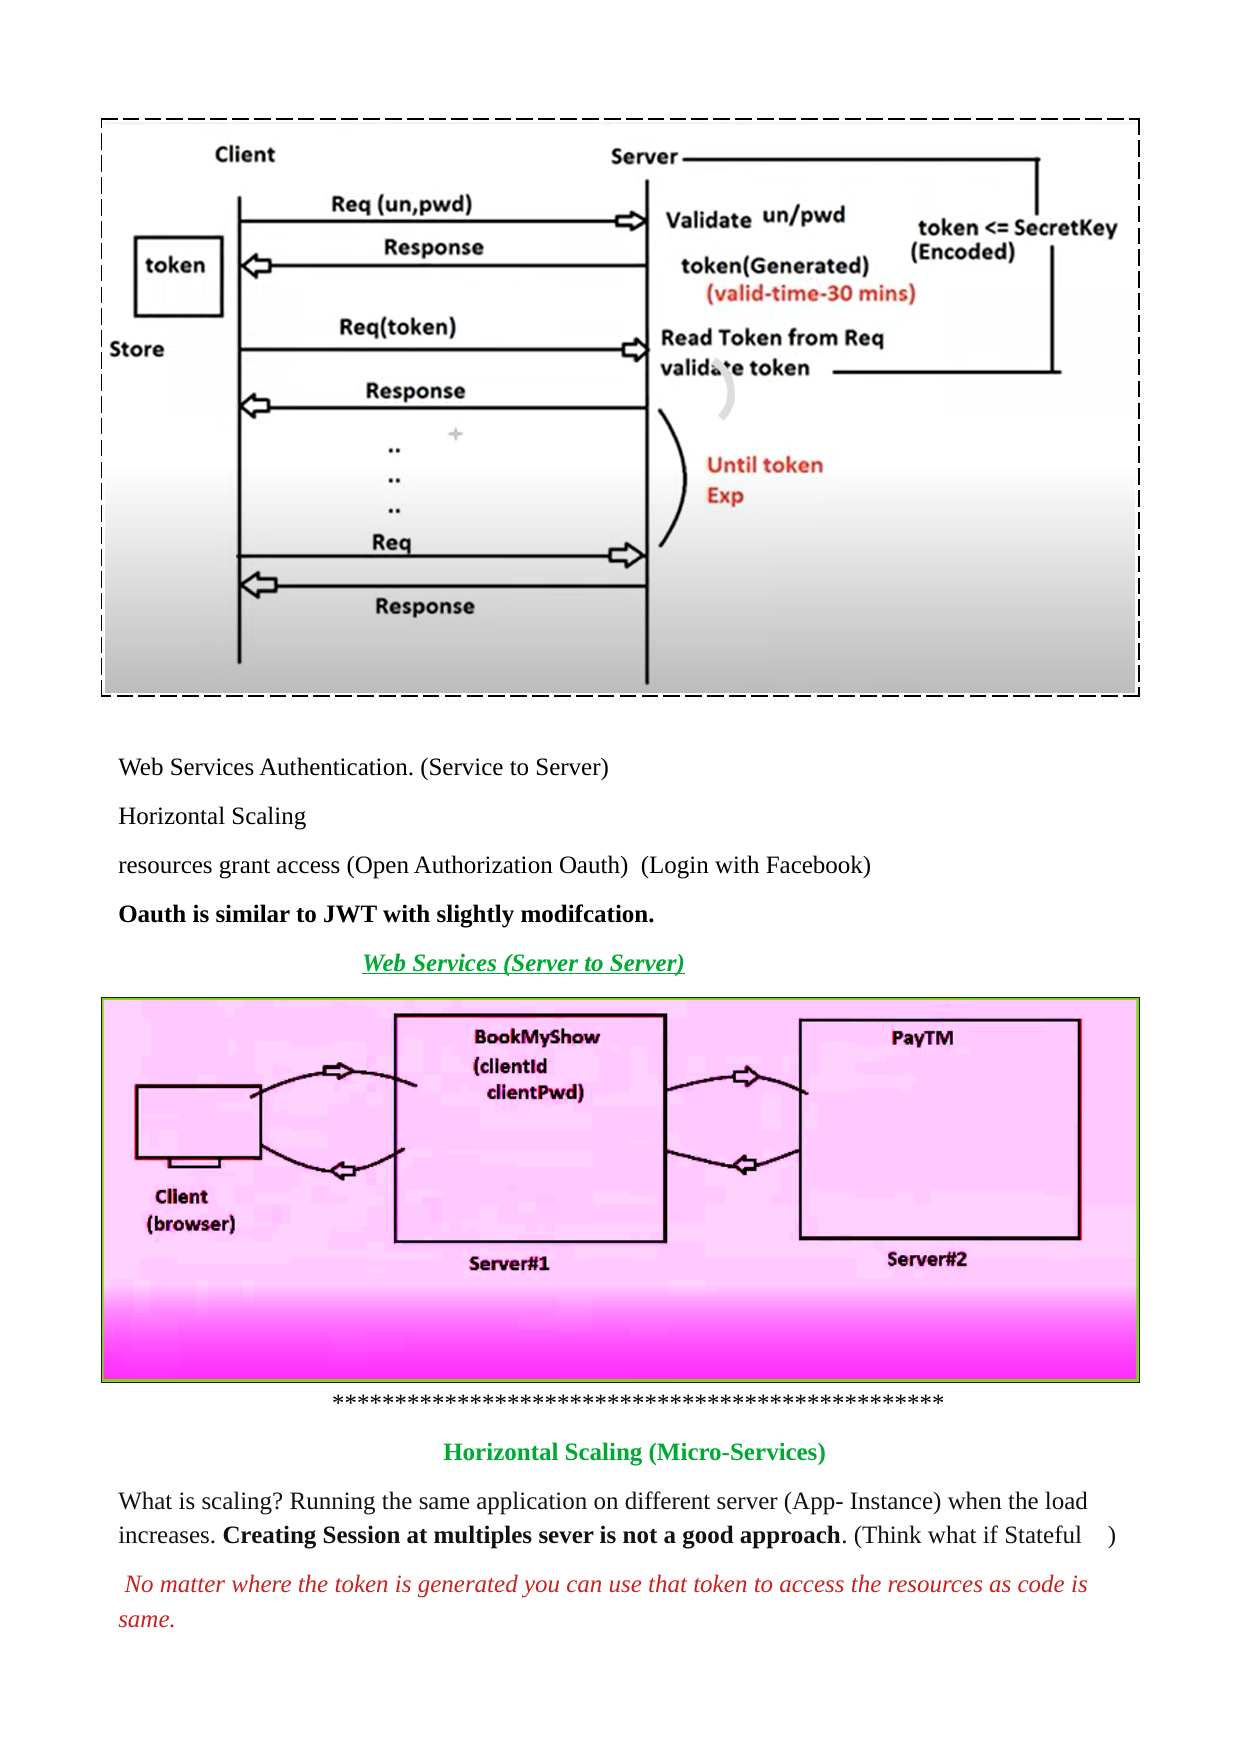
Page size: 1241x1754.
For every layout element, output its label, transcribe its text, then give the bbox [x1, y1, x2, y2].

text No matter where the token is generated you can use that token to access the resources as code is same. [118, 1569, 1122, 1632]
text Horizontal Scaling [118, 801, 1122, 829]
picture [105, 122, 1135, 693]
text Oauth is similar to JWT with slightly modifcation. [118, 899, 1122, 928]
text Horizontal Scaling (Micro-Services) [118, 1437, 1122, 1465]
text ************************************************* [118, 1383, 1122, 1416]
text Web Services Authentication. (Service to Server) [118, 752, 1122, 781]
text What is scaling? Running the same application on different server (App- Instance) when the load increases. Creating Session at multiples sever is not a good approach. (Think what if Stateful 🤔) [118, 1486, 1122, 1549]
text resources grant access (Open Authorization Oauth) (Login with Facebook) [118, 850, 1122, 879]
text Web Services (Server to Server) [118, 948, 1122, 977]
